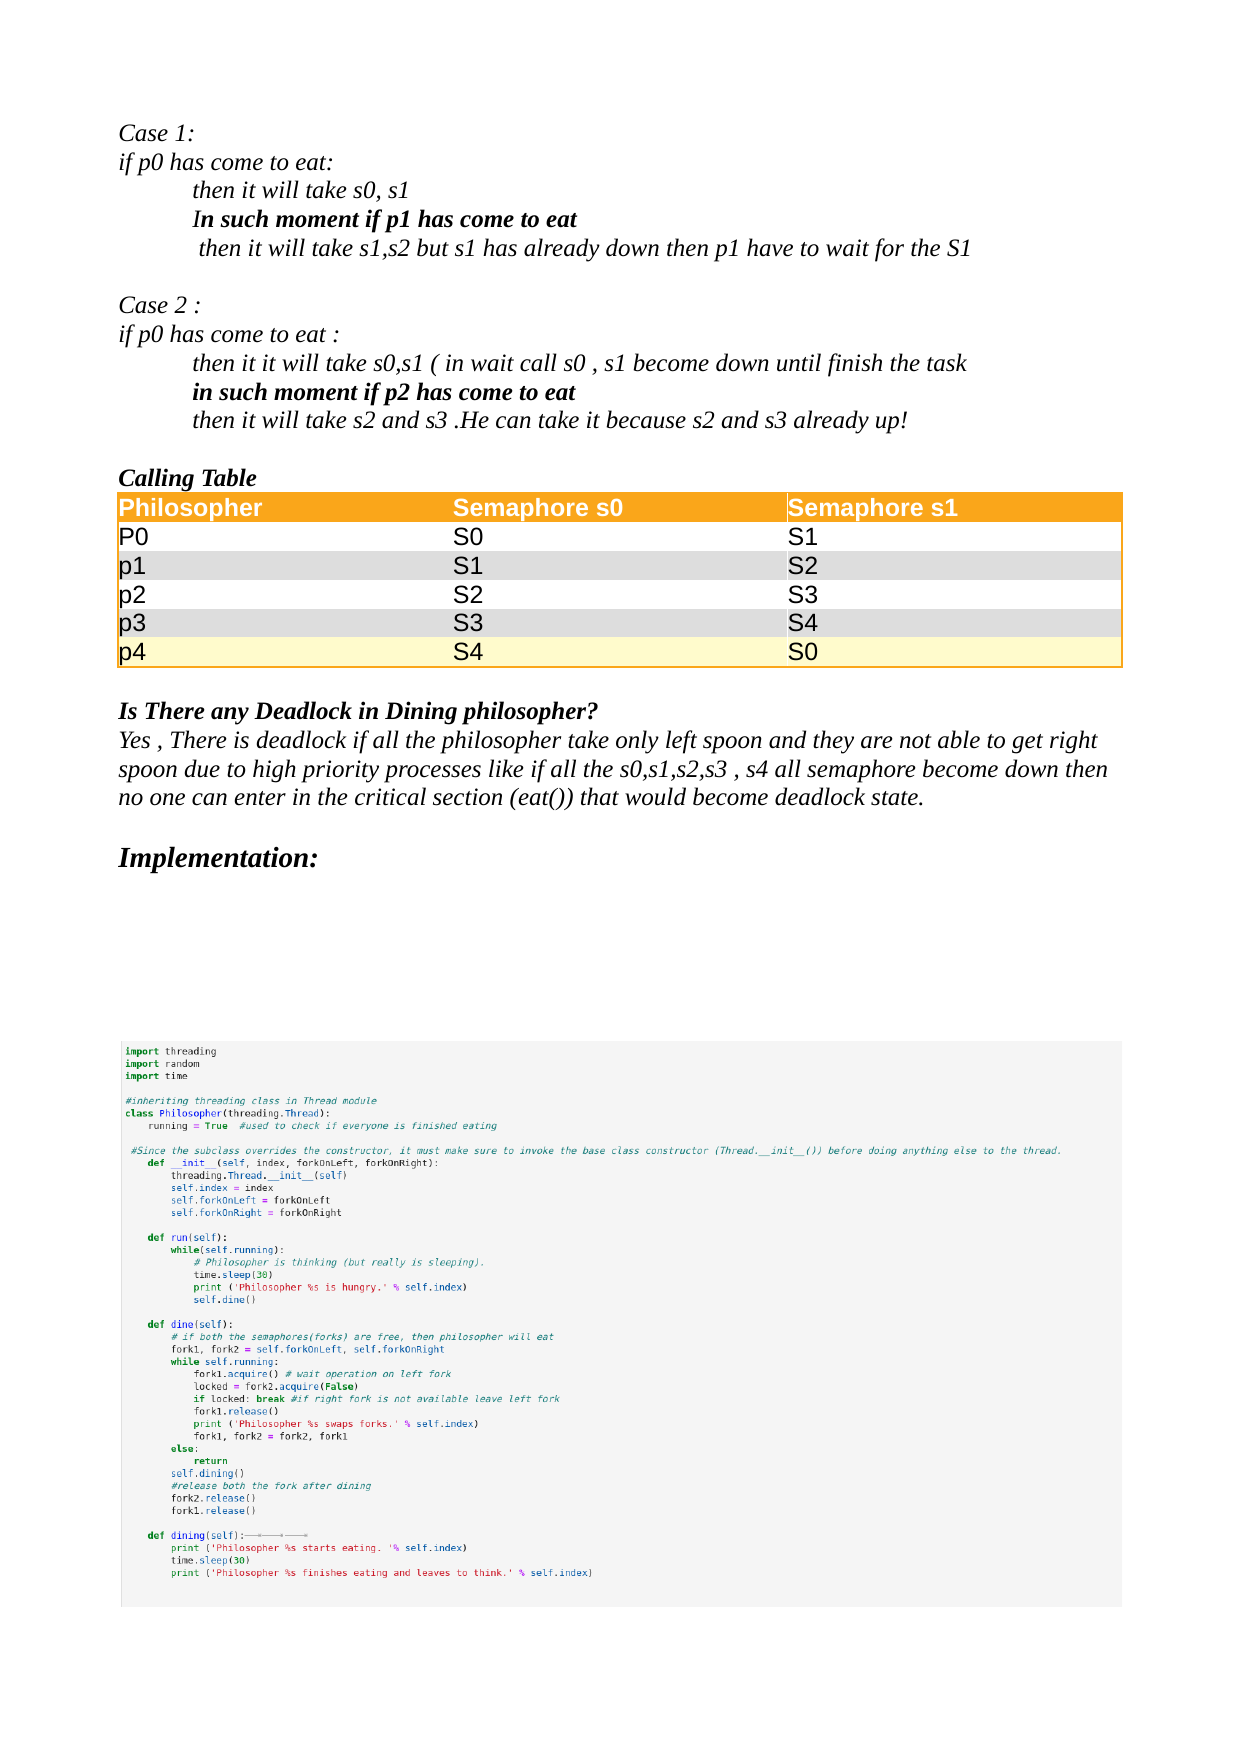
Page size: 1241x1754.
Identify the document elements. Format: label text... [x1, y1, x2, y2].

text Calling Table [118, 463, 1122, 492]
table_cell S3 [453, 609, 787, 637]
table_cell S2 [788, 551, 1121, 580]
table_header Semaphore s0 [453, 493, 787, 522]
table_cell S1 [453, 551, 787, 580]
text Yes , There is deadlock if all the philosopher take only left spoon and they are not able to get right spoon due to high priority processes like if all the s0,s1,s2,s3 , s4 all semaphore become down then no one can enter in the critical section (eat()) that would become deadlock state. [118, 725, 1122, 811]
text then it it will take s0,s1 ( in wait call s0 , s1 become down until finish the task [118, 348, 1122, 377]
table_cell S0 [788, 637, 1121, 666]
text if p0 has come to eat : [118, 319, 1122, 348]
table_cell p3 [119, 609, 453, 637]
table_cell p1 [119, 551, 453, 580]
text Implementation: [118, 840, 1122, 873]
text then it will take s0, s1 [118, 176, 1122, 204]
table_cell p4 [119, 637, 453, 666]
table_cell S0 [453, 522, 787, 551]
text Case 2 : [118, 291, 1122, 319]
text in such moment if p2 has come to eat [118, 377, 1122, 406]
text Case 1: [118, 118, 1122, 147]
table_header Philosopher [119, 493, 453, 522]
text then it will take s2 and s3 .He can take it because s2 and s3 already up! [118, 406, 1122, 434]
text In such moment if p1 has come to eat [118, 204, 1122, 233]
text then it will take s1,s2 but s1 has already down then p1 have to wait for the S1 [118, 233, 1122, 262]
table_cell S4 [788, 609, 1121, 637]
table_cell S2 [453, 580, 787, 608]
table_cell S4 [453, 637, 787, 666]
table_cell S3 [788, 580, 1121, 608]
table_cell P0 [119, 522, 453, 551]
picture [118, 1041, 1123, 1607]
table_cell p2 [119, 580, 453, 608]
table_cell S1 [788, 522, 1121, 551]
text if p0 has come to eat: [118, 147, 1122, 176]
text Is There any Deadlock in Dining philosopher? [118, 696, 1122, 725]
table_header Semaphore s1 [788, 493, 1121, 522]
